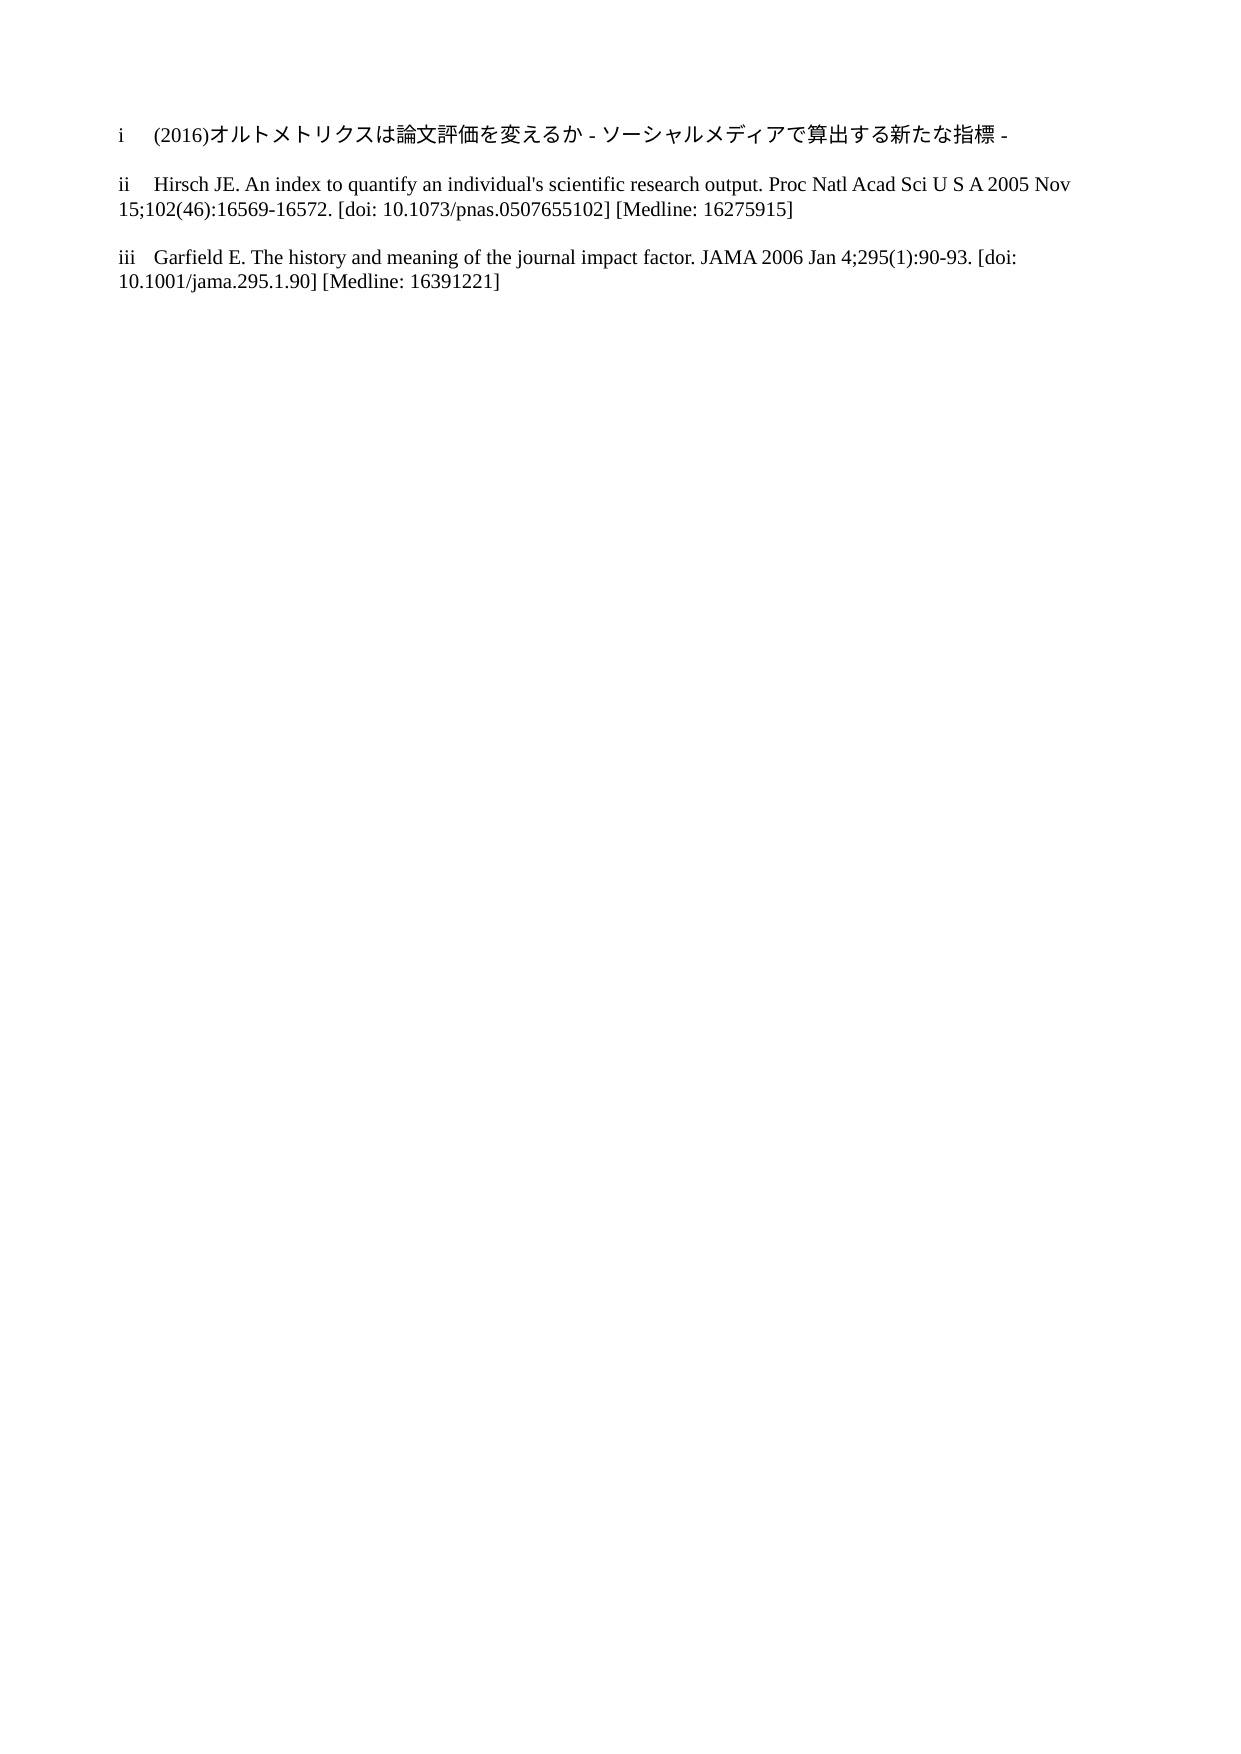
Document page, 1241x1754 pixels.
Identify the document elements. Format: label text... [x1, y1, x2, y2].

text Garfield E. The history and meaning of the journal impact factor. JAMA 2006 Jan 4;295(1):90-93. [doi: [118, 244, 1122, 269]
text 15;102(46):16569-16572. [doi: 10.1073/pnas.0507655102] [Medline: 16275915] [118, 196, 1122, 221]
text (2016)オルトメトリクスは論文評価を変えるか - ソーシャルメディアで算出する新たな指標 - [118, 118, 1122, 148]
text Hirsch JE. An index to quantify an individual's scientific research output. Proc Natl Acad Sci U S A 2005 Nov [118, 172, 1122, 196]
text 10.1001/jama.295.1.90] [Medline: 16391221] [118, 269, 1122, 293]
